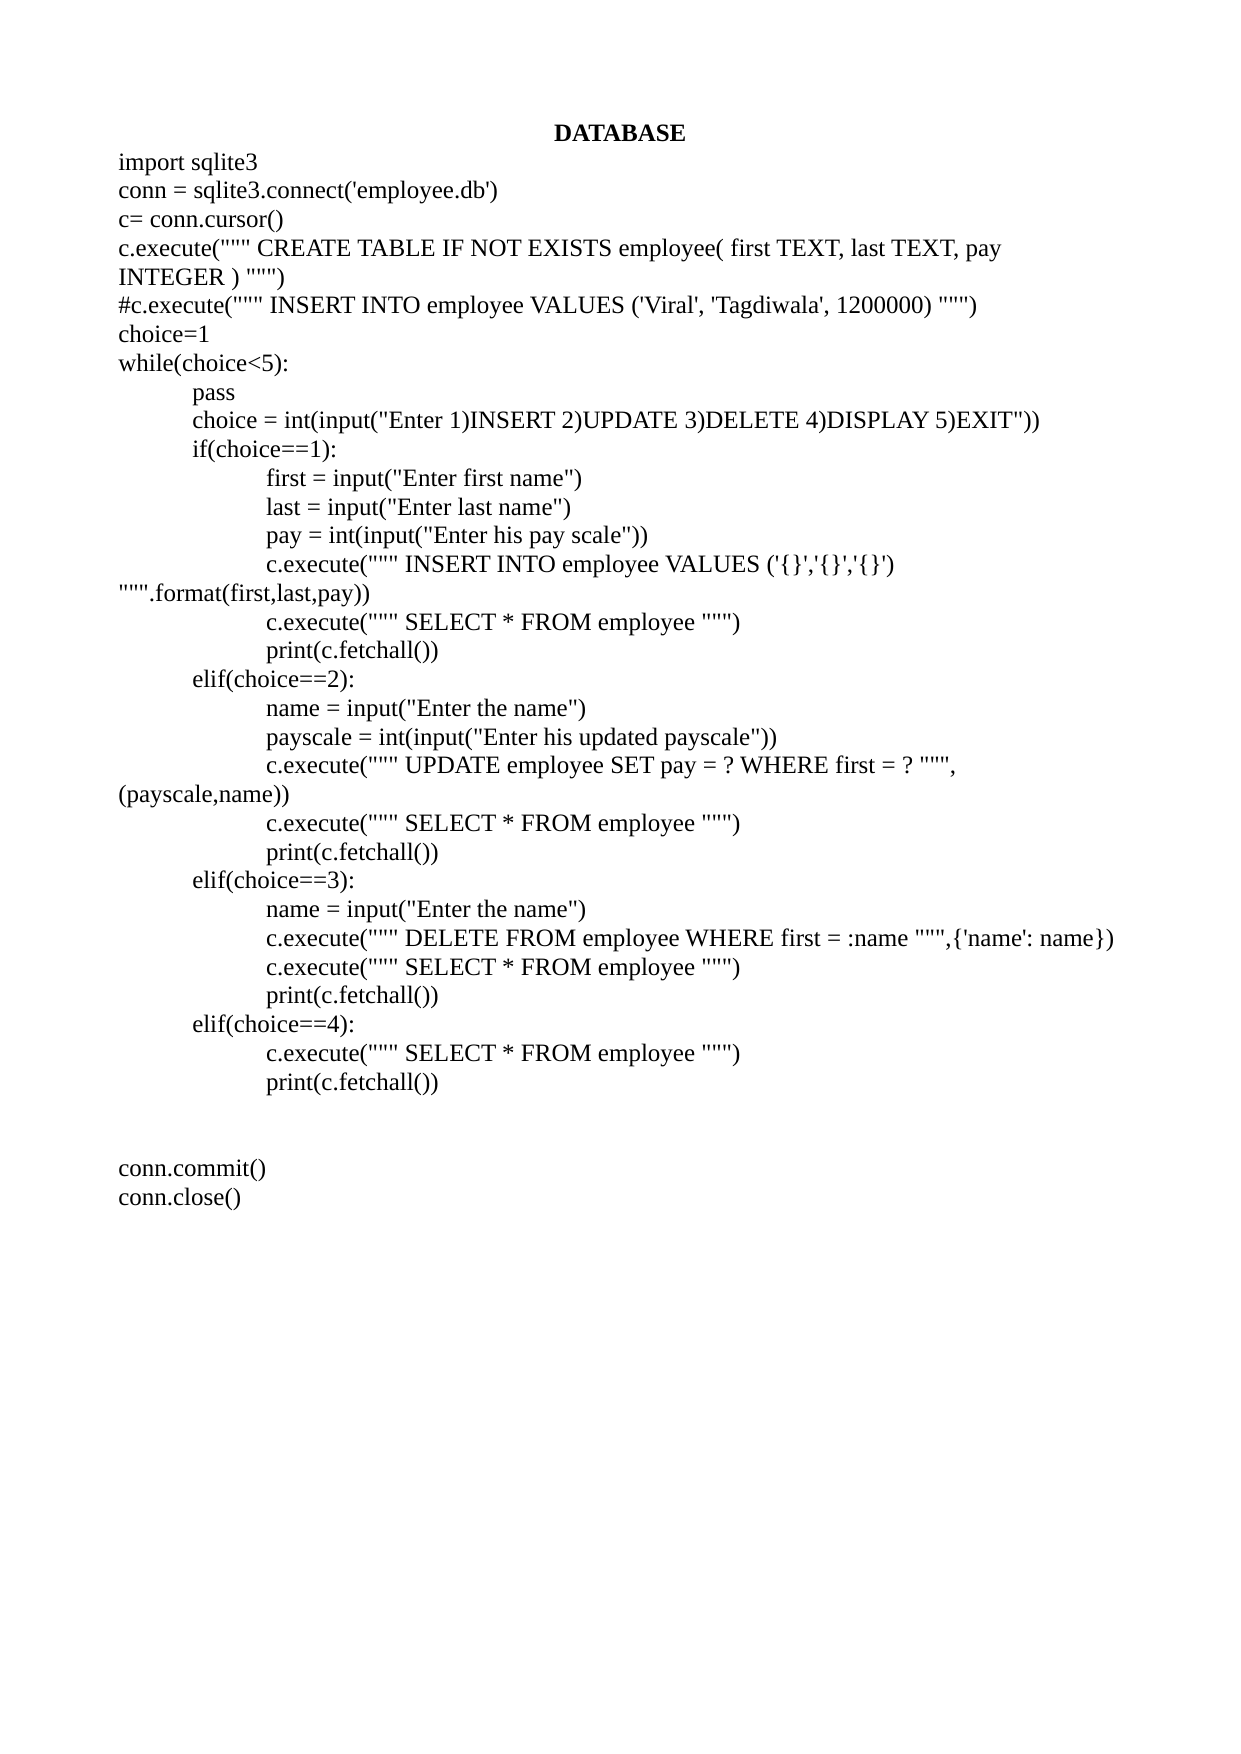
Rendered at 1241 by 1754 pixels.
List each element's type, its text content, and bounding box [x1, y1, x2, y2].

text conn.close() [118, 1182, 1122, 1211]
text c.execute(""" CREATE TABLE IF NOT EXISTS employee( first TEXT, last TEXT, pay INTEGER ) """) [118, 233, 1122, 291]
text first = input("Enter first name") [118, 463, 1122, 492]
text while(choice<5): [118, 348, 1122, 377]
text choice = int(input("Enter 1)INSERT 2)UPDATE 3)DELETE 4)DISPLAY 5)EXIT")) [118, 406, 1122, 434]
text pay = int(input("Enter his pay scale")) [118, 521, 1122, 549]
text c.execute(""" UPDATE employee SET pay = ? WHERE first = ? """,(payscale,name)) [118, 751, 1122, 808]
text last = input("Enter last name") [118, 492, 1122, 521]
text pass [118, 377, 1122, 406]
text conn = sqlite3.connect('employee.db') [118, 176, 1122, 204]
text if(choice==1): [118, 434, 1122, 463]
text elif(choice==4): [118, 1009, 1122, 1038]
text DATABASE [118, 118, 1122, 147]
text print(c.fetchall()) [118, 636, 1122, 664]
text c.execute(""" SELECT * FROM employee """) [118, 607, 1122, 636]
text c.execute(""" SELECT * FROM employee """) [118, 808, 1122, 837]
text import sqlite3 [118, 147, 1122, 176]
text elif(choice==2): [118, 664, 1122, 693]
text c= conn.cursor() [118, 204, 1122, 233]
text c.execute(""" DELETE FROM employee WHERE first = :name """,{'name': name}) [118, 923, 1122, 952]
text print(c.fetchall()) [118, 981, 1122, 1009]
text choice=1 [118, 319, 1122, 348]
text name = input("Enter the name") [118, 894, 1122, 923]
text conn.commit() [118, 1153, 1122, 1182]
text name = input("Enter the name") [118, 693, 1122, 722]
text payscale = int(input("Enter his updated payscale")) [118, 722, 1122, 751]
text c.execute(""" SELECT * FROM employee """) [118, 952, 1122, 981]
text print(c.fetchall()) [118, 1067, 1122, 1096]
text #c.execute(""" INSERT INTO employee VALUES ('Viral', 'Tagdiwala', 1200000) """) [118, 291, 1122, 319]
text print(c.fetchall()) [118, 837, 1122, 866]
text c.execute(""" SELECT * FROM employee """) [118, 1038, 1122, 1067]
text elif(choice==3): [118, 866, 1122, 894]
text c.execute(""" INSERT INTO employee VALUES ('{}','{}','{}') """.format(first,last,pay)) [118, 549, 1122, 607]
